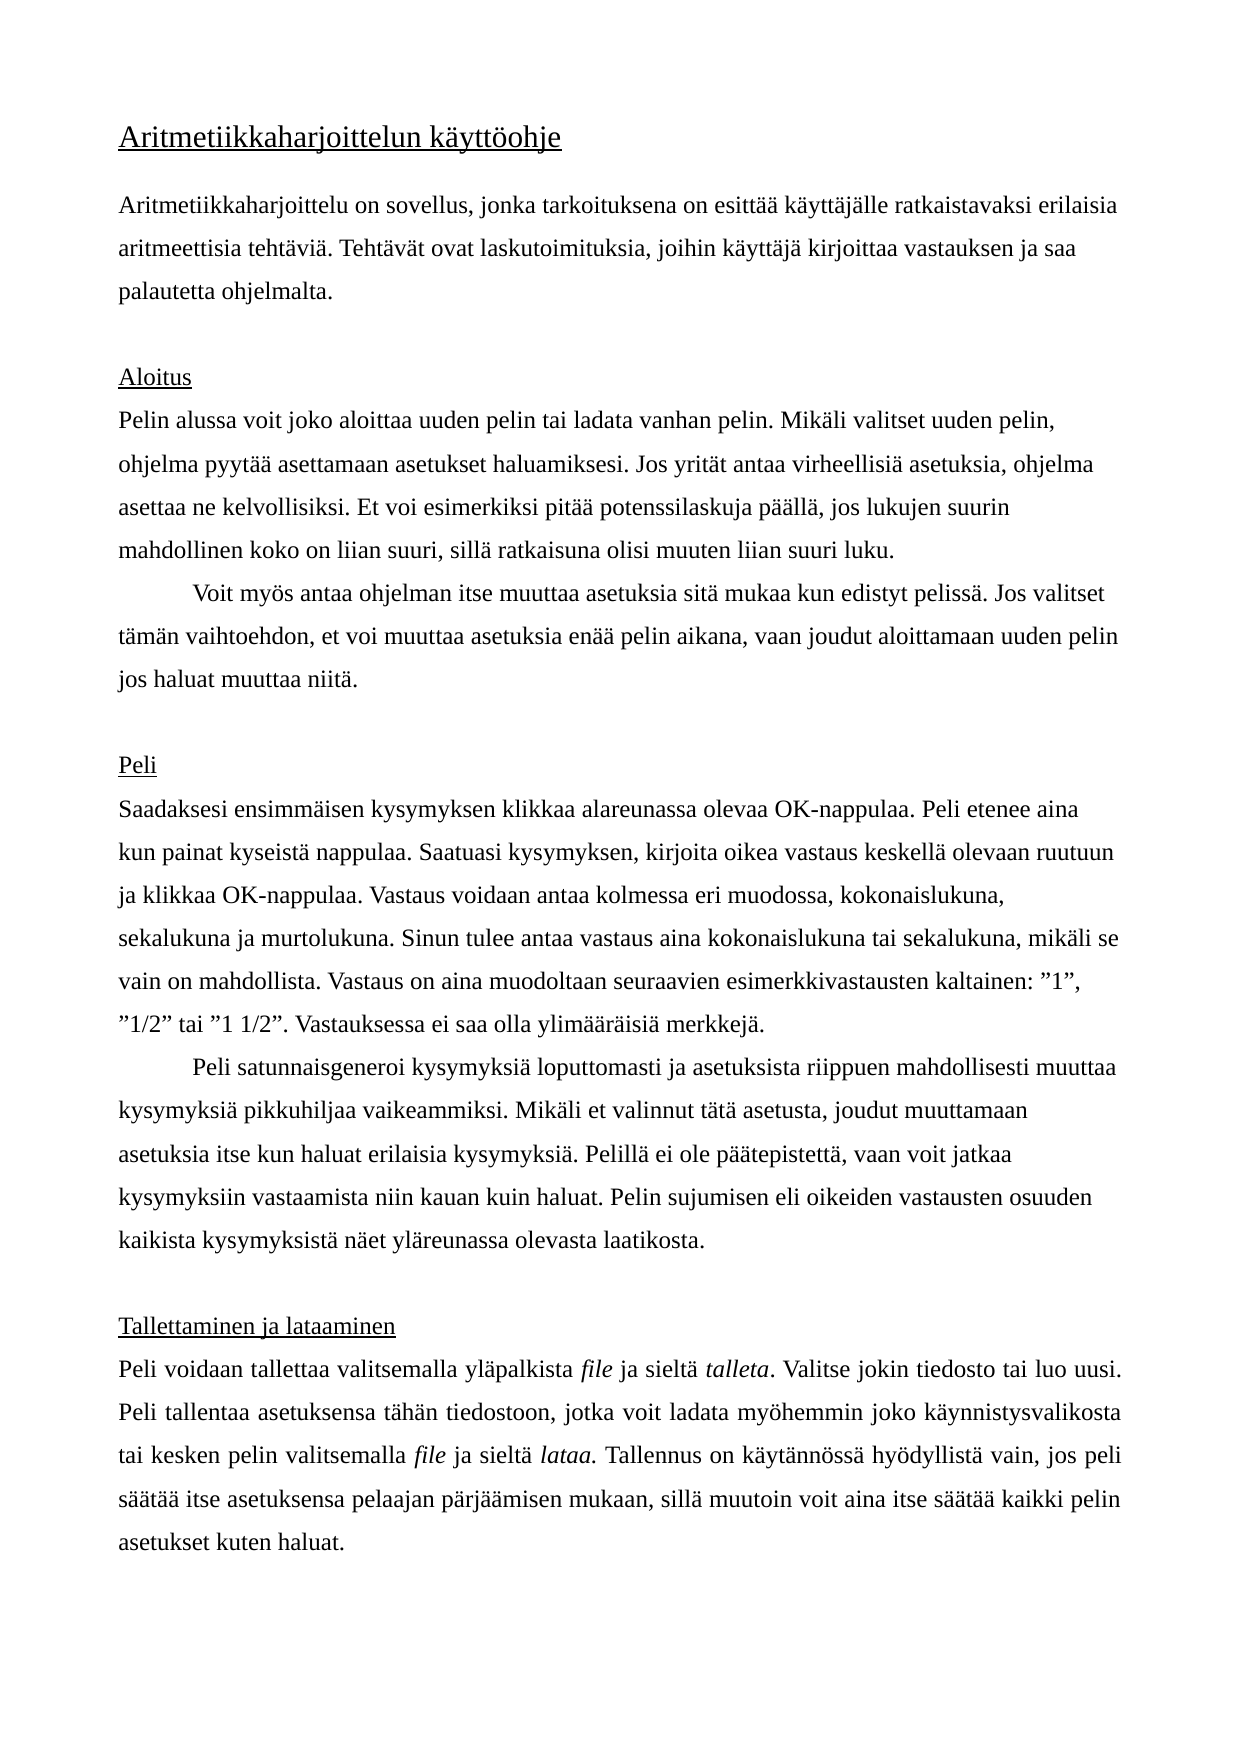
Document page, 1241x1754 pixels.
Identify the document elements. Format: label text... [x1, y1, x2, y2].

text Saadaksesi ensimmäisen kysymyksen klikkaa alareunassa olevaa OK-nappulaa. Peli etenee aina kun painat kyseistä nappulaa. Saatuasi kysymyksen, kirjoita oikea vastaus keskellä olevaan ruutuun ja klikkaa OK-nappulaa. Vastaus voidaan antaa kolmessa eri muodossa, kokonaislukuna, sekalukuna ja murtolukuna. Sinun tulee antaa vastaus aina kokonaislukuna tai sekalukuna, mikäli se vain on mahdollista. Vastaus on aina muodoltaan seuraavien esimerkkivastausten kaltainen: ”1”, ”1/2” tai ”1 1/2”. Vastauksessa ei saa olla ylimääräisiä merkkejä. [118, 794, 1122, 1038]
text Aloitus [118, 362, 1122, 391]
text Peli voidaan tallettaa valitsemalla yläpalkista file ja sieltä talleta. Valitse jokin tiedosto tai luo uusi. Peli tallentaa asetuksensa tähän tiedostoon, jotka voit ladata myöhemmin joko käynnistysvalikosta tai kesken pelin valitsemalla file ja sieltä lataa. Tallennus on käytännössä hyödyllistä vain, jos peli säätää itse asetuksensa pelaajan pärjäämisen mukaan, sillä muutoin voit aina itse säätää kaikki pelin asetukset kuten haluat. [118, 1354, 1122, 1556]
text Pelin alussa voit joko aloittaa uuden pelin tai ladata vanhan pelin. Mikäli valitset uuden pelin, ohjelma pyytää asettamaan asetukset haluamiksesi. Jos yrität antaa virheellisiä asetuksia, ohjelma asettaa ne kelvollisiksi. Et voi esimerkiksi pitää potenssilaskuja päällä, jos lukujen suurin mahdollinen koko on liian suuri, sillä ratkaisuna olisi muuten liian suuri luku. [118, 406, 1122, 564]
text Aritmetiikkaharjoittelu on sovellus, jonka tarkoituksena on esittää käyttäjälle ratkaistavaksi erilaisia aritmeettisia tehtäviä. Tehtävät ovat laskutoimituksia, joihin käyttäjä kirjoittaa vastauksen ja saa palautetta ohjelmalta. [118, 190, 1122, 305]
text Voit myös antaa ohjelman itse muuttaa asetuksia sitä mukaa kun edistyt pelissä. Jos valitset tämän vaihtoehdon, et voi muuttaa asetuksia enää pelin aikana, vaan joudut aloittamaan uuden pelin jos haluat muuttaa niitä. [118, 578, 1122, 693]
text Aritmetiikkaharjoittelun käyttöohje [118, 118, 1122, 154]
text Peli [118, 751, 1122, 779]
text Peli satunnaisgeneroi kysymyksiä loputtomasti ja asetuksista riippuen mahdollisesti muuttaa kysymyksiä pikkuhiljaa vaikeammiksi. Mikäli et valinnut tätä asetusta, joudut muuttamaan asetuksia itse kun haluat erilaisia kysymyksiä. Pelillä ei ole päätepistettä, vaan voit jatkaa kysymyksiin vastaamista niin kauan kuin haluat. Pelin sujumisen eli oikeiden vastausten osuuden kaikista kysymyksistä näet yläreunassa olevasta laatikosta. [118, 1052, 1122, 1254]
text Tallettaminen ja lataaminen [118, 1311, 1122, 1340]
